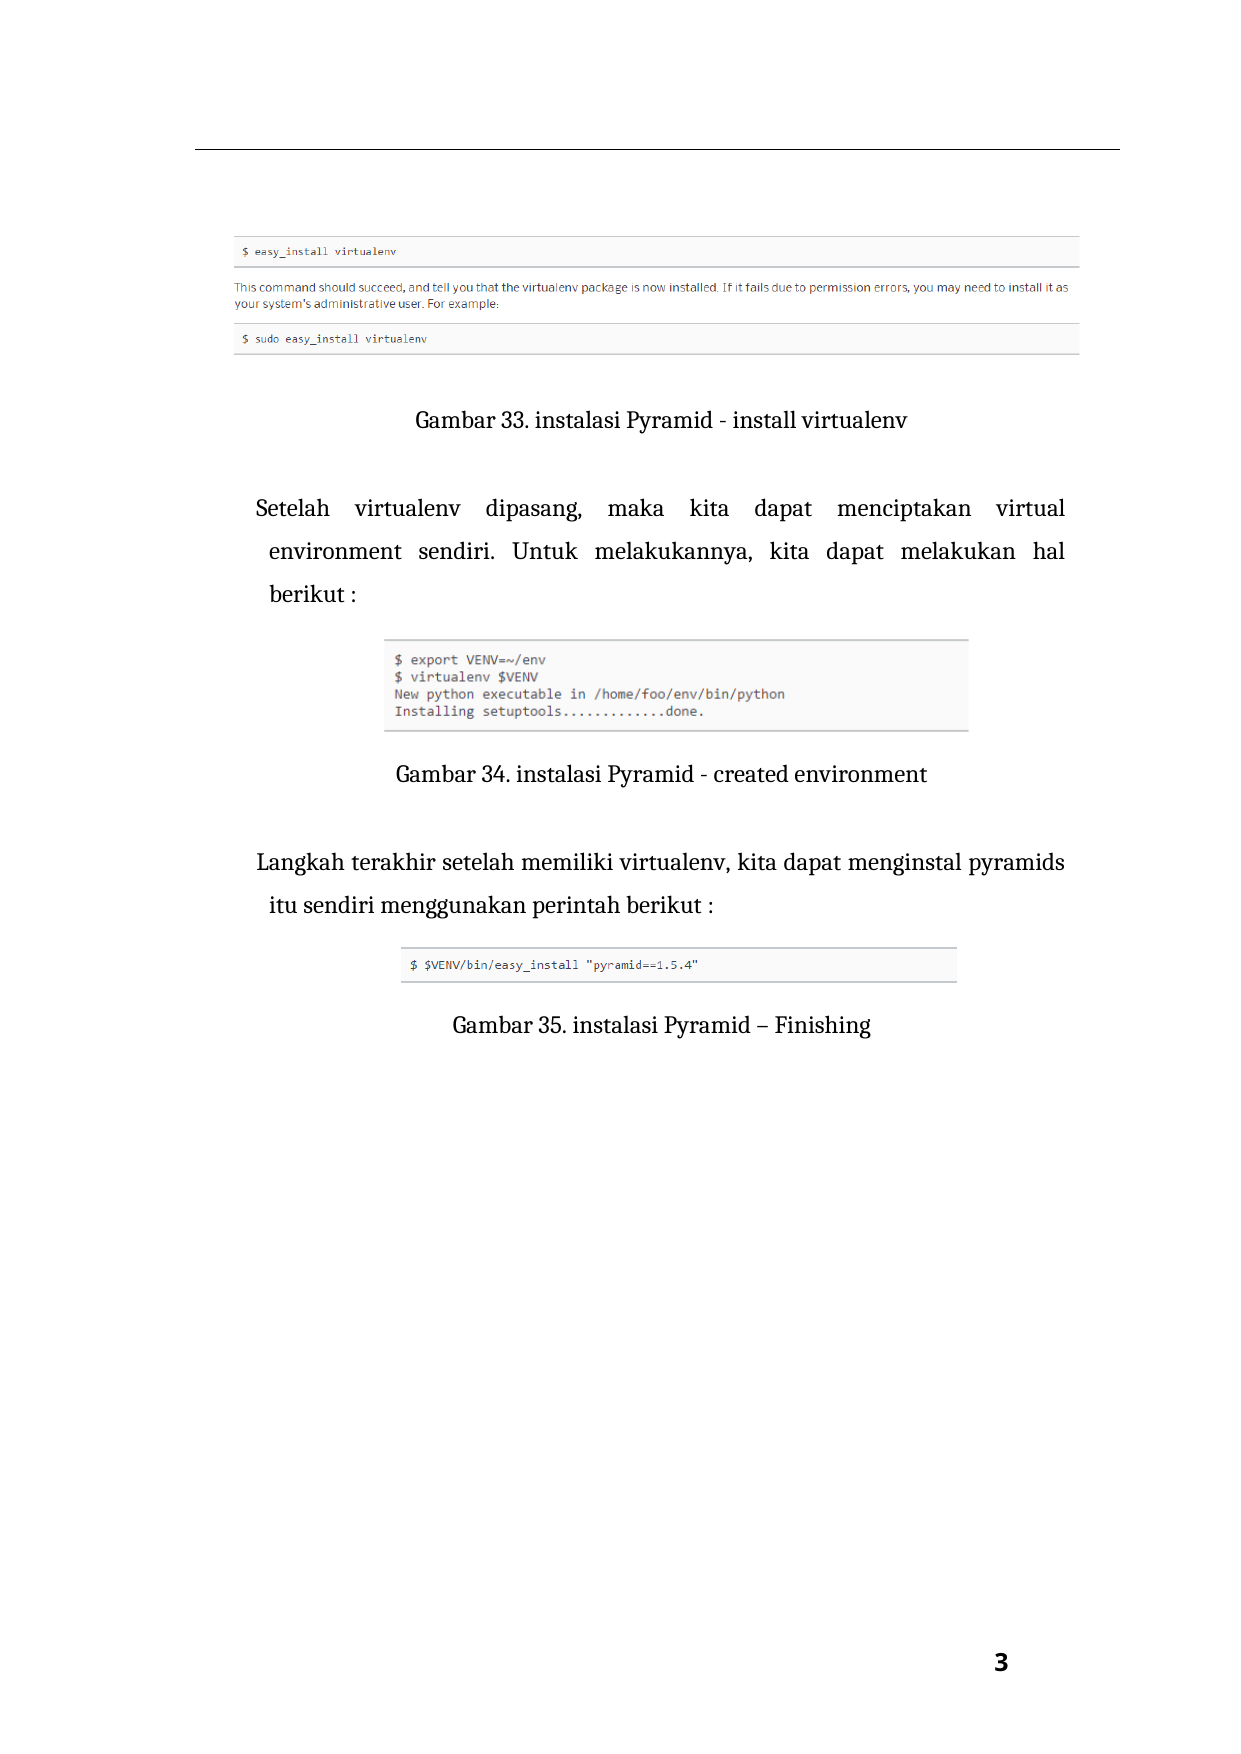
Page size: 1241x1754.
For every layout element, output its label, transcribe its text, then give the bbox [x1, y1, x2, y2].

text Gambar 34. instalasi Pyramid - created environment [302, 760, 1021, 789]
text Gambar 33. instalasi Pyramid - install virtualenv [302, 406, 1021, 435]
list Langkah terakhir setelah memiliki virtualenv, kita dapat menginstal pyramids itu sendiri menggunakan perintah berikut : [256, 847, 1066, 919]
text Gambar 35. instalasi Pyramid – Finishing [302, 1011, 1022, 1040]
picture [387, 935, 957, 995]
picture [226, 229, 1091, 364]
list Setelah virtualenv dipasang, maka kita dapat menciptakan virtual environment sendiri. Untuk melakukannya, kita dapat melakukan hal berikut : [256, 493, 1066, 608]
picture [377, 624, 969, 744]
